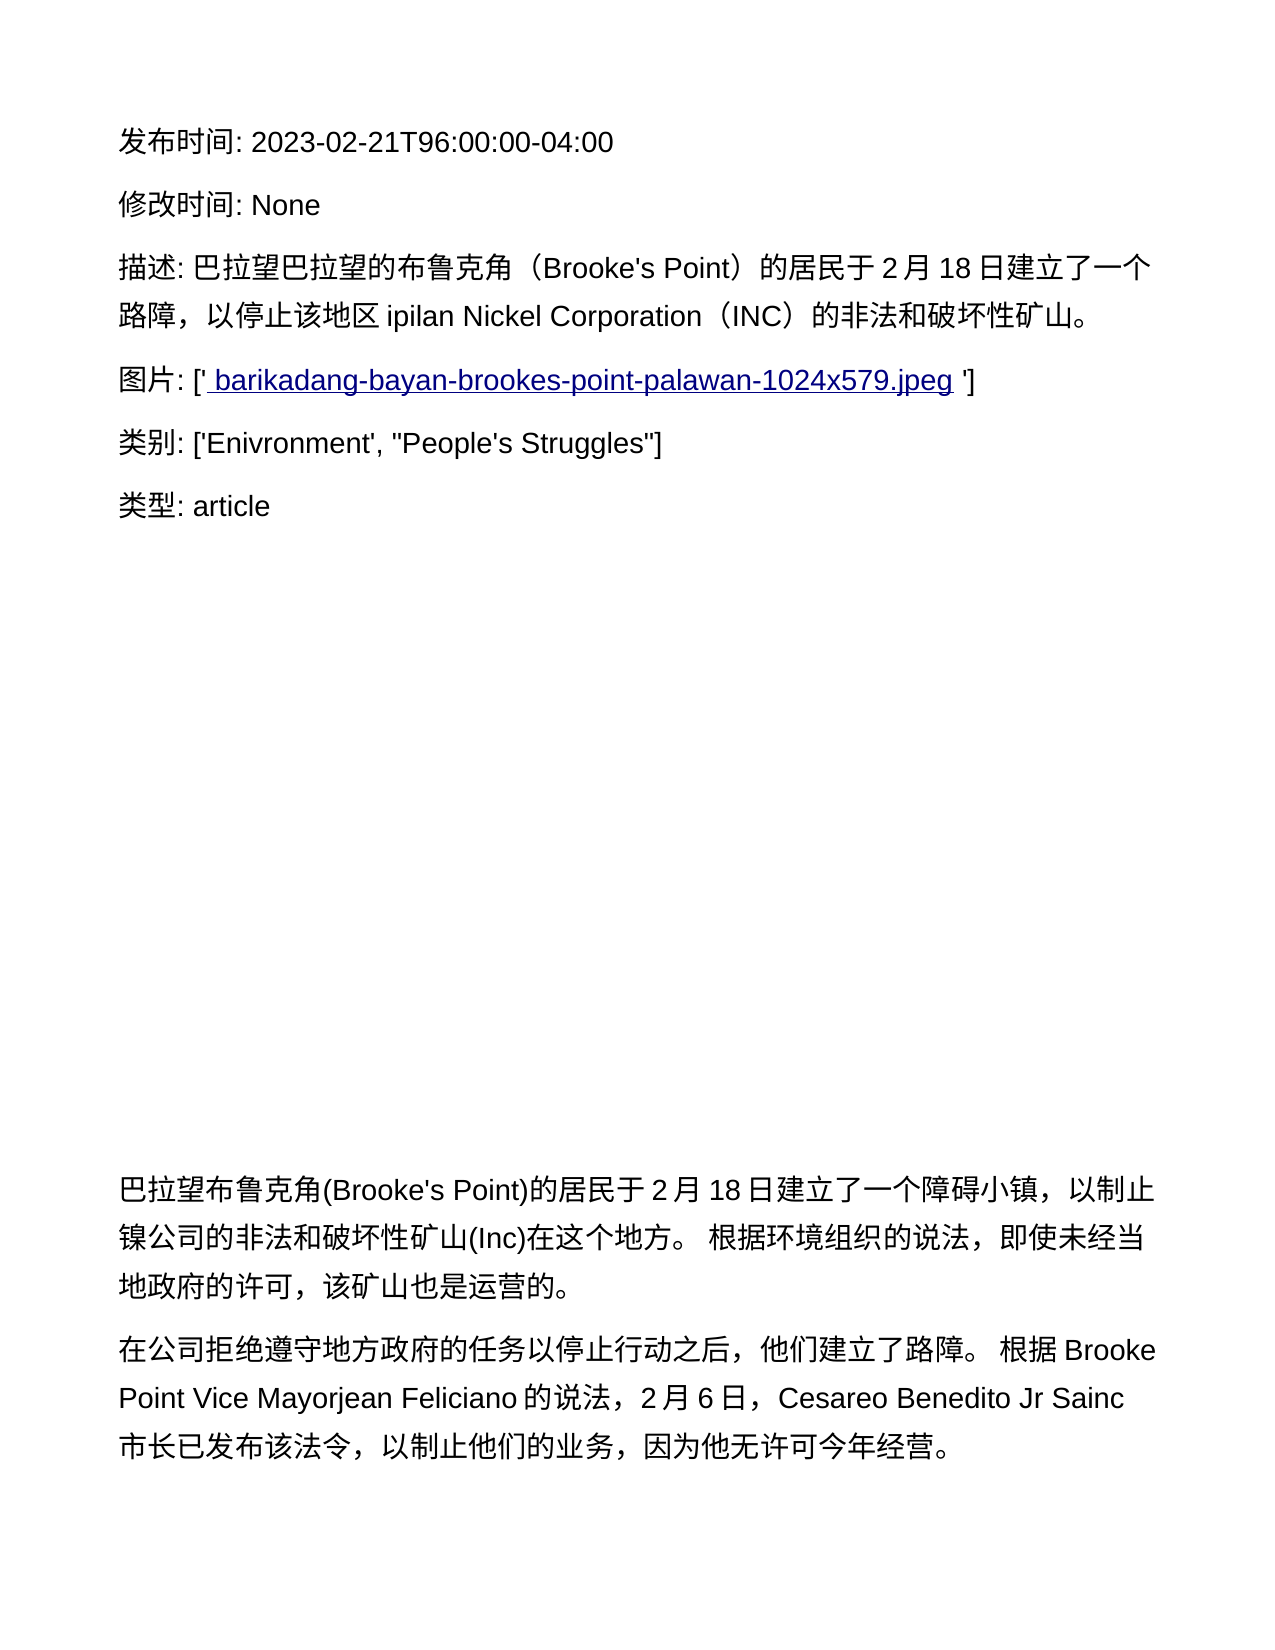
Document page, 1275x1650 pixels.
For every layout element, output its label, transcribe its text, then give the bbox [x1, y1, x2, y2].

text 类别: ['Enivronment', "People's Struggles"] [118, 419, 1157, 461]
text 发布时间: 2023-02-21T96:00:00-04:00 [118, 118, 1157, 160]
text 描述: 巴拉望巴拉望的布鲁克角（Brooke's Point）的居民于2月18日建立了一个路障，以停止该地区ipilan Nickel Corporation（INC）的非法和破坏性矿山。 [118, 244, 1157, 335]
text 图片: [' barikadang-bayan-brookes-point-palawan-1024x579.jpeg '] [118, 356, 1157, 398]
text 修改时间: None [118, 181, 1157, 223]
text 巴拉望布鲁克角(Brooke's Point)的居民于2月18日建立了一个障碍小镇，以制止镍公司的非法和破坏性矿山(Inc)在这个地方。 根据环境组织的说法，即使未经当地政府的许可，该矿山也是运营的。 [118, 545, 1157, 1306]
text 在公司拒绝遵守地方政府的任务以停止行动之后，他们建立了路障。 根据Brooke Point Vice Mayorjean Feliciano的说法，2月6日，Cesareo Benedito Jr Sainc市长已发布该法令，以制止他们的业务，因为他无许可今年经营。 [118, 1327, 1157, 1466]
text 类型: article [118, 482, 1157, 524]
